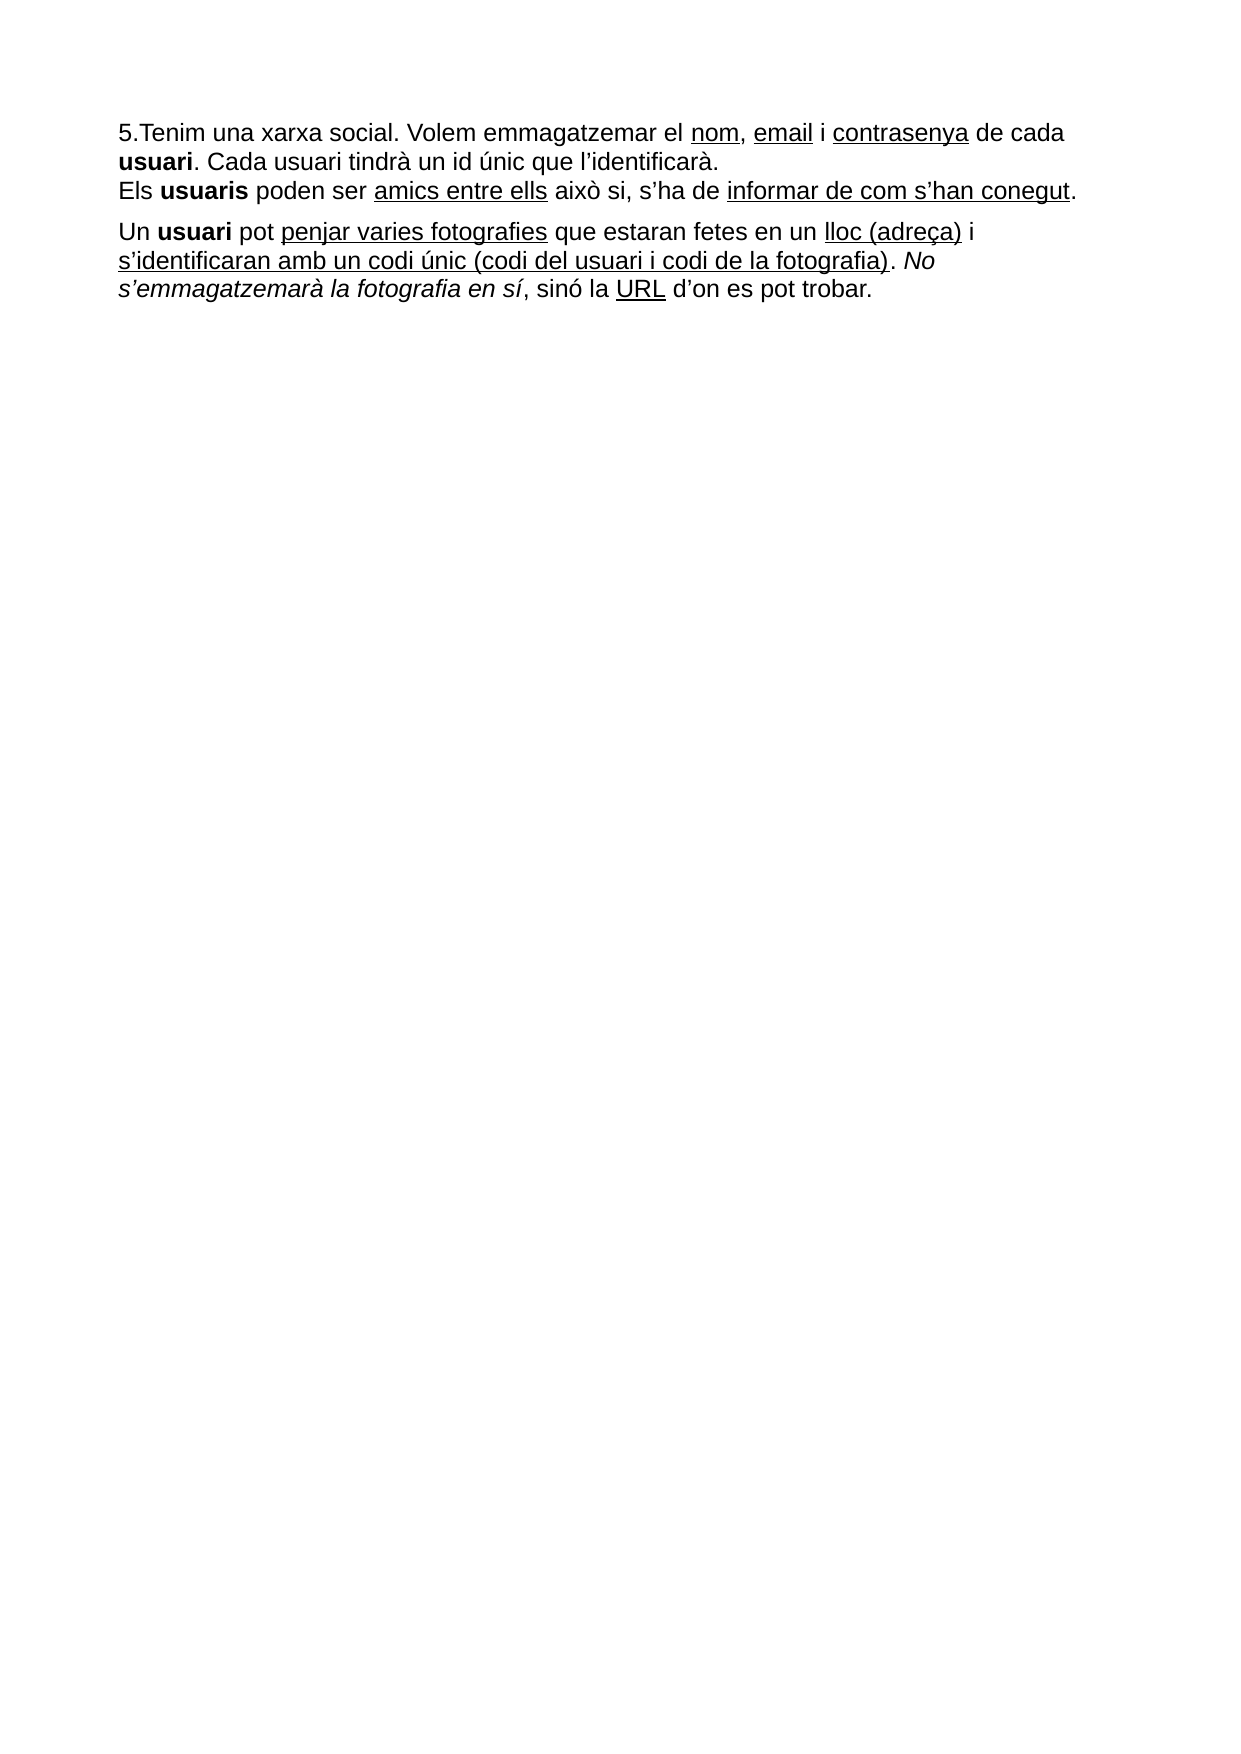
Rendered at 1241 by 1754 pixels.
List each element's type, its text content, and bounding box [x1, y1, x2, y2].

text Un usuari pot penjar varies fotografies que estaran fetes en un lloc (adreça) i s’identificaran amb un codi únic (codi del usuari i codi de la fotografia). No s’emmagatzemarà la fotografia en sí, sinó la URL d’on es pot trobar. [118, 217, 1122, 303]
text 5.Tenim una xarxa social. Volem emmagatzemar el nom, email i contrasenya de cada usuari. Cada usuari tindrà un id únic que l’identificarà. Els usuaris poden ser amics entre ells això si, s’ha de informar de com s’han conegut. [118, 118, 1122, 204]
